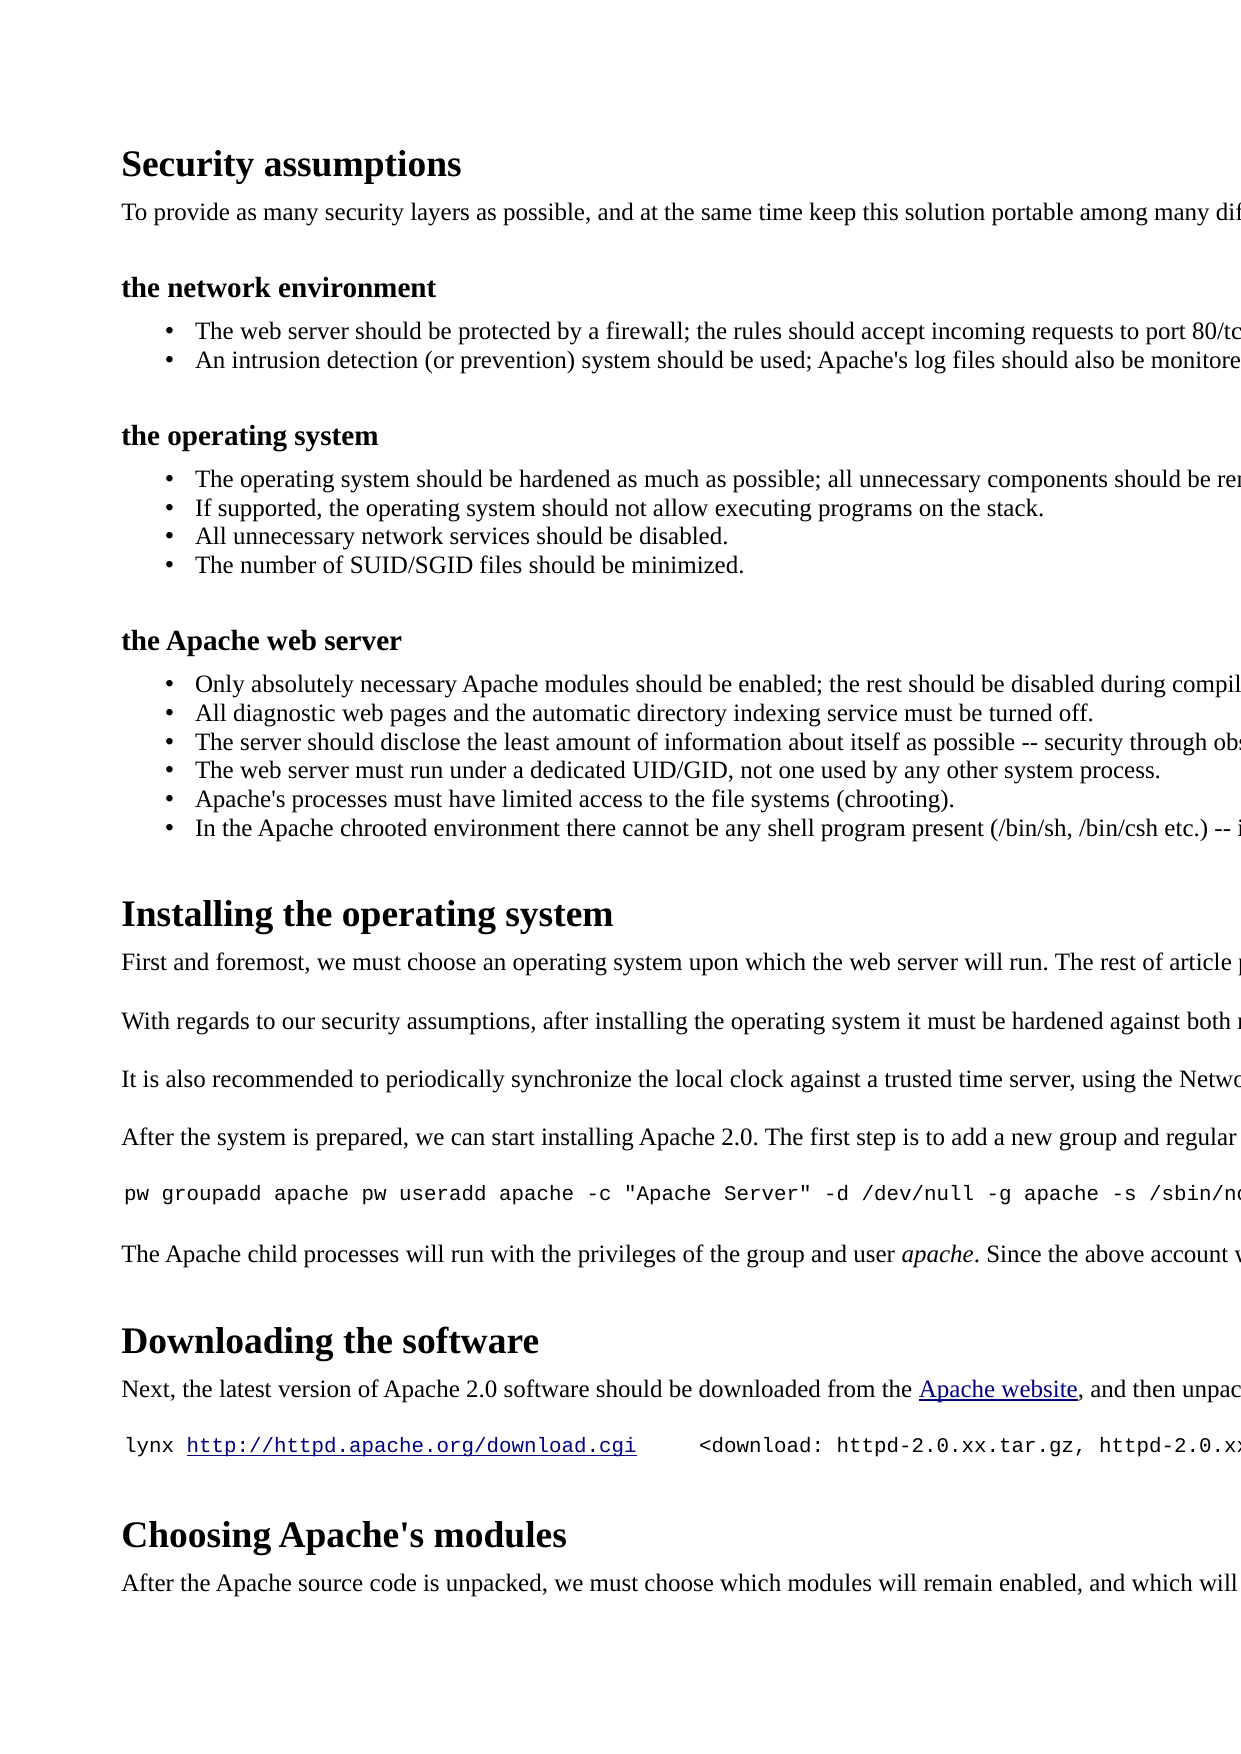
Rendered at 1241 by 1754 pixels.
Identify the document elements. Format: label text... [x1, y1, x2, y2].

table_header pw groupadd apache pw useradd apache -c "Apache Server" -d /dev/null -g apache -s /sbin/nologin [121, 1180, 1240, 1239]
table_header lynx http://httpd.apache.org/download.cgi <download: httpd-2.0.xx.tar.gz, httpd-2.0.xx.tar.gz.asc, KEYS> gpg --import KEYS gpg httpd-2.0.49.tar.gz.asc gpg: Good signature from "Sander Striker <striker@apache.org>" tar zxvf httpd-2.0.49.tar.gz cd ./httpd-2.0.49/ [121, 1432, 1240, 1491]
table_header When choosing a web server, Apache very often wins against its competitors because of stability, performance, that fact that it's open source, and many other advantages. But when deciding on which version of Apache to use, the choice is not always so simple. On the one hand there is a very popular, stable version used by millions of users, version 1.3, and on the other hand, there is an enhanced and re-designed version 2.0. And even if the new version has got a lot more extensions and features, some people still decide to use version 1.3, because in their opinion this branch is more stable and secure. As a matter of fact, there is some truth in this statement. Since version 1.3 has been used by millions of users for a long time, most security holes in this version are very likely to be already discovered. At the same time version 2.0 may have many more as-yet undiscovered vulnerabilities, just sleeping and waiting to be found. Continuing the step-by-step fashion from the previous series (Securing Apache, Securing PHP, and Securing MySQL), this article shows how to install and configure Apache 2.0 to minimize the risk of unauthorized access or successful break-in, even if new security vulnerabilities in Apache web server are found. Thus, it will be possible to enjoy the new features of Apache 2.0 without worrying too much about its security bugs, regardless if they are only imaginary, or are in fact real and serious threats. Functionality requirements In the world of security, there are a few golden principles that should always be followed. One such principle is the rule which says that only absolutely required parts of the software should be used. All other components should be disabled, made inaccessible or not even be installed at all. The logic behind this rule is very simple -- if there is software with dozens of components that are enabled by default, finding only one security vulnerability in any one of these components can put the whole system at risk of a successful break-in. On the other hand, if only a few absolutely necessary components are enabled, finding a new security bug doesn't necessary mean that the software is vulnerable -- because the discovered bug may affect components that are not enabled, or are not installed. The probability of a successful break-in in this case is obviously much lower than in case of the default installation. Therefore, before starting to secure Apache 2, it is very important to know what functionality we really expect from the web server. This will allow us to prepare the list of modules that we will leave enabled, while the rest will be disabled during compilation time. According to this rule, this article assumes that very basic functionality of Apache will be used: Only static HTML pages will be served. The server must support the virtual hosting mechanism. Access to some web pages will be restricted to selected IP addresses or users (basic authentication). The server must log all web requests (including information about web browsers). One can note that the above functionality doesn't support CGI scripts, the SSL protocol or other useful Apache features. This is because the main purpose of the article is to present a general method of securing Apache 2.0, without focusing on a particular implementation. If there is a need for additional functionality, readers can still use the presented solution as a starting point, and enhance it by enabling additional modules, for example, mod_ssl, mod_cgi or others. Security assumptions To provide as many security layers as possible, and at the same time keep this solution portable among many different Linux/BSD systems, the following layers of security will be used: the network environment The web server should be protected by a firewall; the rules should accept incoming requests to port 80/tcp and allow outgoing HTTP responses. Except for certain ICMP messages (e.g. source-quench, time-exceed, parameter-problem, destination-unreachable), all other packets should be dropped or denied. An intrusion detection (or prevention) system should be used; Apache's log files should also be monitored. the operating system The operating system should be hardened as much as possible; all unnecessary components should be removed from the system. If supported, the operating system should not allow executing programs on the stack. All unnecessary network services should be disabled. The number of SUID/SGID files should be minimized. the Apache web server Only absolutely necessary Apache modules should be enabled; the rest should be disabled during compilation time. All diagnostic web pages and the automatic directory indexing service must be turned off. The server should disclose the least amount of information about itself as possible -- security through obscurity. Although this is not a real security layer, applying it will at least make the attacks a little bit more difficult to perform. The web server must run under a dedicated UID/GID, not one used by any other system process. Apache's processes must have limited access to the file systems (chrooting). In the Apache chrooted environment there cannot be any shell program present (/bin/sh, /bin/csh etc.) -- it makes the process of executing exploits much more difficult to perform. Installing the operating system First and foremost, we must choose an operating system upon which the web server will run. The rest of article presents how to secure Apache on FreeBSD (5.1), however readers are free to use their favorite Unix, BSD, Linux or Linux-like operating system. With regards to our security assumptions, after installing the operating system it must be hardened against both remote and local attacks. Regardless of the chosen UNIX/Linux/BSD distribution, it is very important to install only the core operating system, remove any redundant packages and apply up-to-date patches to the kernel and all installed software. It is also recommended to periodically synchronize the local clock against a trusted time server, using the Network Time Protocol (NTP), and to send log files to a remote, dedicated log server. After the system is prepared, we can start installing Apache 2.0. The first step is to add a new group and regular user called apache. An example from FreeBSD has been shown below: The Apache child processes will run with the privileges of the group and user apache. Since the above account will be dedicated to the Apache web server, this will provide separation of privileges and avoid potential security problems when several different processes are being run under the same account, e.g. user nobody. Downloading the software Next, the latest version of Apache 2.0 software should be downloaded from the Apache website, and then unpacked. Since we want to disable unnecessary modules during compilation time, it is very important to download the source code, not binaries. It is also important to test the downloaded software against a PGP signature, to make sure that the downloaded version is complete and unmodified. Choosing Apache's modules After the Apache source code is unpacked, we must choose which modules will remain enabled, and which will be removed. A short description of all modules available in Apache 2.0 can be found at http://httpd.apache.org/docs-2.0/mod/. To fulfill the functionality and security requirements assumed at the beginning of this article, we will compile only the following modules: Since we want to enable only the minimal number of modules, we will compile all the modules statically. Thanks to that, we will eliminate possibility of occurring vulnerabilities in one more module -- mod_so. Compiling and installing the software In this step we will configure, compile, and install the Apache web server as follows: After Apache is installed, we should make sure that only the following modules are enabled: Configuring Apache Before running Apache for the first time, we also need to modify the Apache configuration file. We need to do this because the default configuration file uses modules that we disabled, and without modifications Apache will not run. Thus, we must remove the /usr/local/apache2/conf/httpd.conf file and create a new httpd.conf in its place, with the following content: Compared to the default configuration file, the following important changes have been made: The number of enabled modules has been reduced to minimum. Apache's processes (except for the root process) are set to be executed with unique regular user/group privileges. Apache discloses the least information about itself as possible. Access rights to the website's content are set to be more restrictive. According to our functionality requirements, the above configuration assumes that there are two virtual hosts supported by Apache: www.ebank.lab (alias: www.e-bank.lab) www.test.lab The content of the above virtual hosts will be physically kept under the /www directory, so before running Apache we also need to create the corresponding directories with sample web pages: We must also prepare directories for storing our log files: Finally, we can try to run Apache, and test if everything works properly: If the www.ebank.lab website is accessible from a web browser, we can shutdown Apache: and then proceed to chroot the server. If there are problems, log files should be analyzed, or the truss command (for BSD and Solaris users) should be used, as follows: Note that for Linux users, the equivalent command is strace. Either way, analyzing the output of the truss (or strace) command should help with finding the reason of failure. Chrooting the server The next step is to limit the Apache processes' access to the filesystems. The chrooting technique was described in detail in the previous article, so at this point we will simply create a directory structure for our new Apache: The owner of all the above directories should be root, and access rights should not allow regular users to perform any changes in these directories: Next, we will create the special device file, /dev/null: We also need to create a /chroot/httpd/dev/log device that is needed for the server to work properly. In the case of our FreeBSD system, the following line should be added to /etc/rc.conf : In order for the changes to take effect, we also need to restart the syslogd daemon with the new parameter: The next step is to copy all necessary programs, libraries and configuration files into the new directory tree. In the case of FreeBSD 5.1 the list of required files is as follows: In the case of other Unix, BSD, Linux and Linux-like systems, the list of required files can be determined by using commands like ldd, strace, truss or strings, as was described in the previous article. After the above steps are done, we need to prepare the password database that must be present in the chrooted filesystem. Thus, from /chroot/httpd/etc/passwords and /chroot/httpd/etc/group we have to remove all the lines except apache. Next, we should build the password database as follows: The above commands should be executed when using FreeBSD. In other systems it may be sufficient to edit the /chroot/httpd/etc/passwd and /chroot/httpd/etc/shadow files. Finally, we can copy the sample website content to the chrooted environment: and test if the Apache web server runs correctly: Final steps If your Apache now works properly, the only thing that is left to do is to create a script that will start Apache during system boot. In order to do this, the apache.sh script can be used, with the following content: The above script should be copied to the directory where by default startup scripts are held. In the case of FreeBSD it is the /usr/local/etc/rc.d directory. The access rights to that file should be set as follows: Summary The main goal of this article was to present a method of securing Apache 2.0 that lets readers mitigate the risk of a successful break-in, even if new vulnerabilities in this software are found. It has been shown how to install Apache with a minimal number of modules, how to set up a more restrictive configuration, and how to implement protection against a large number of exploits by running the web server in a chrooted environment, without the use of any shell programs. And although no method can assure a 100% security, applying the above recommendations will at least make performing a web attack against Apache 2.0 much more difficult, as compared to the default installation. [118, 118, 1240, 1629]
